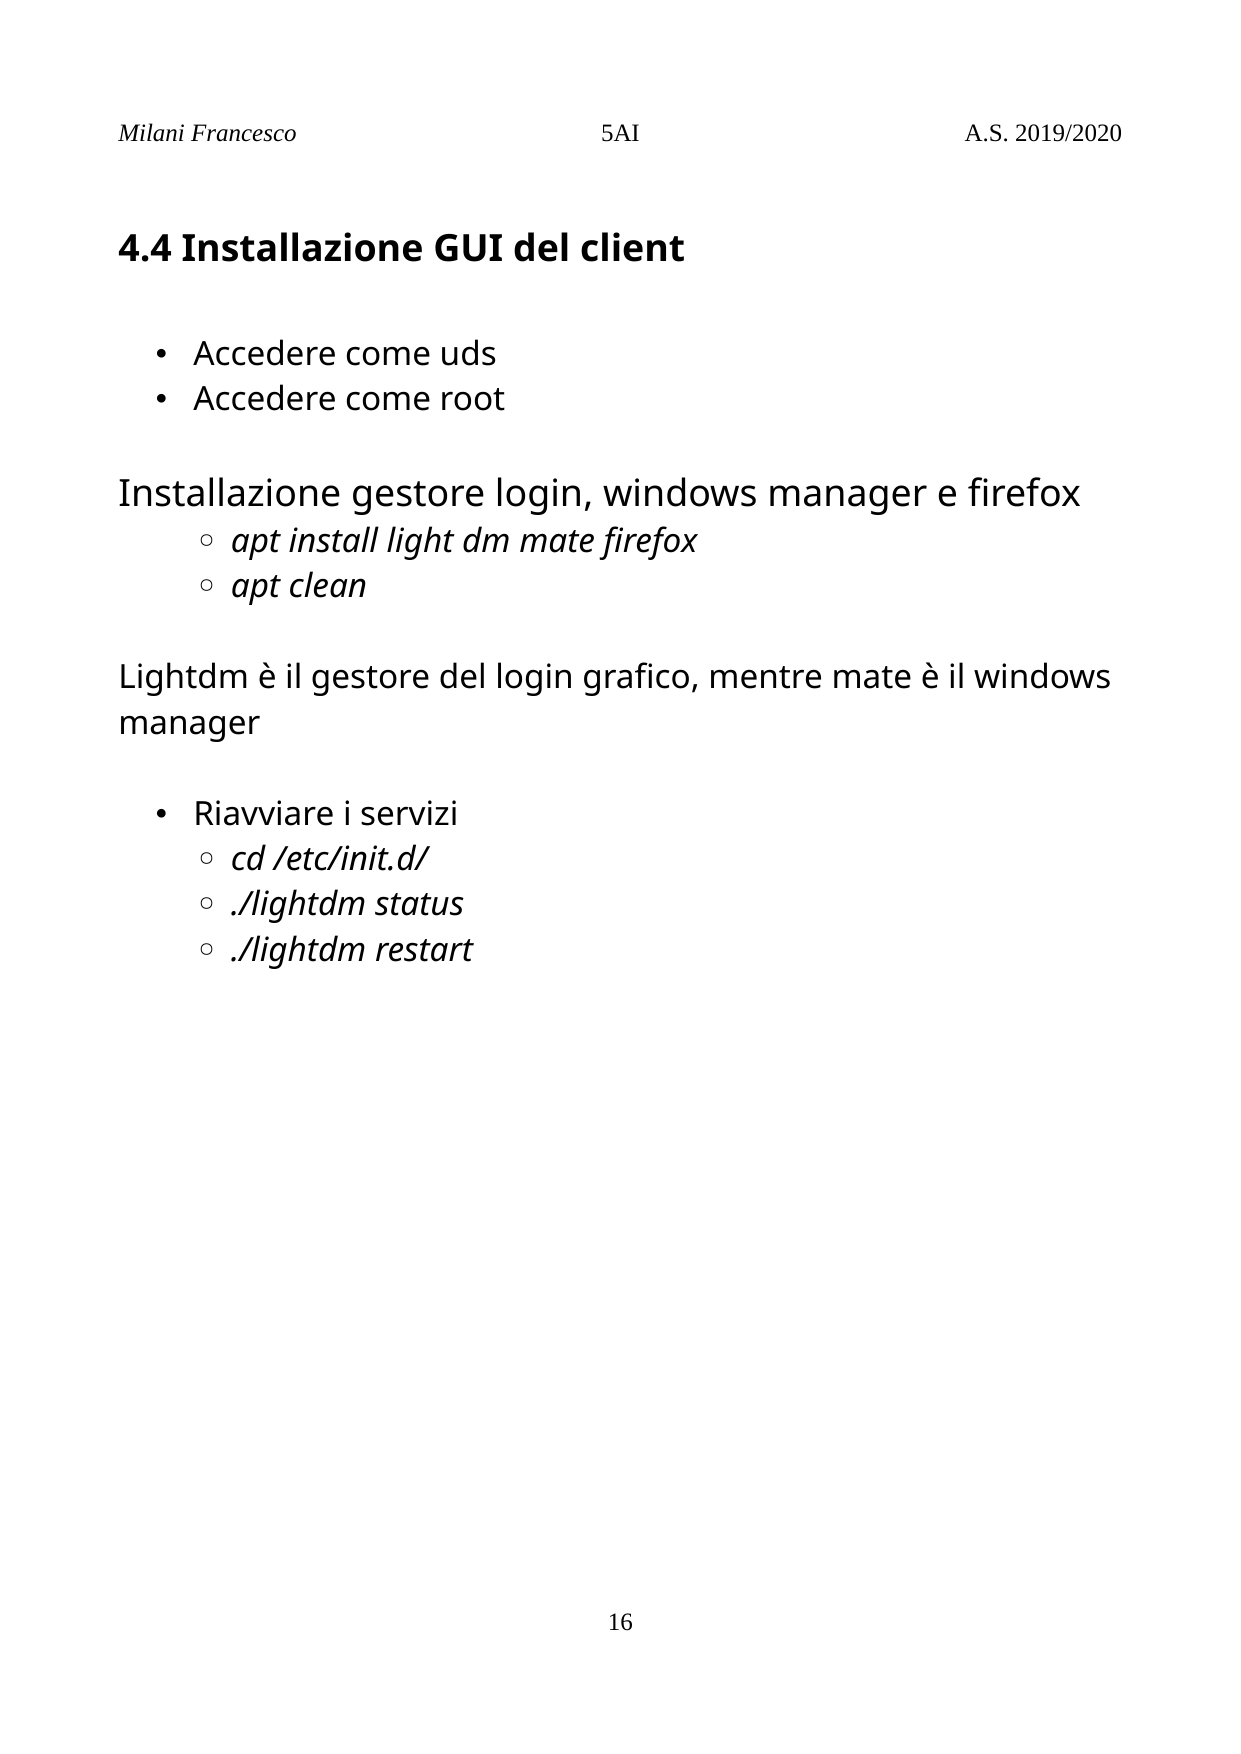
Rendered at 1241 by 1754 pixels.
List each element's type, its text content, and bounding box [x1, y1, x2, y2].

text Installazione gestore login, windows manager e firefox [118, 466, 1122, 517]
list ./lightdm status [193, 880, 1122, 926]
list Riavviare i servizi [156, 789, 1122, 835]
list Accedere come root [156, 375, 1122, 420]
list ./lightdm restart [193, 926, 1122, 971]
list Accedere come uds [156, 329, 1122, 375]
list cd /etc/init.d/ [193, 835, 1122, 880]
list apt install light dm mate firefox [193, 517, 1122, 562]
text 4.4 Installazione GUI del client [118, 222, 1122, 273]
list apt clean [193, 562, 1122, 608]
text Lightdm è il gestore del login grafico, mentre mate è il windows manager [118, 653, 1122, 744]
